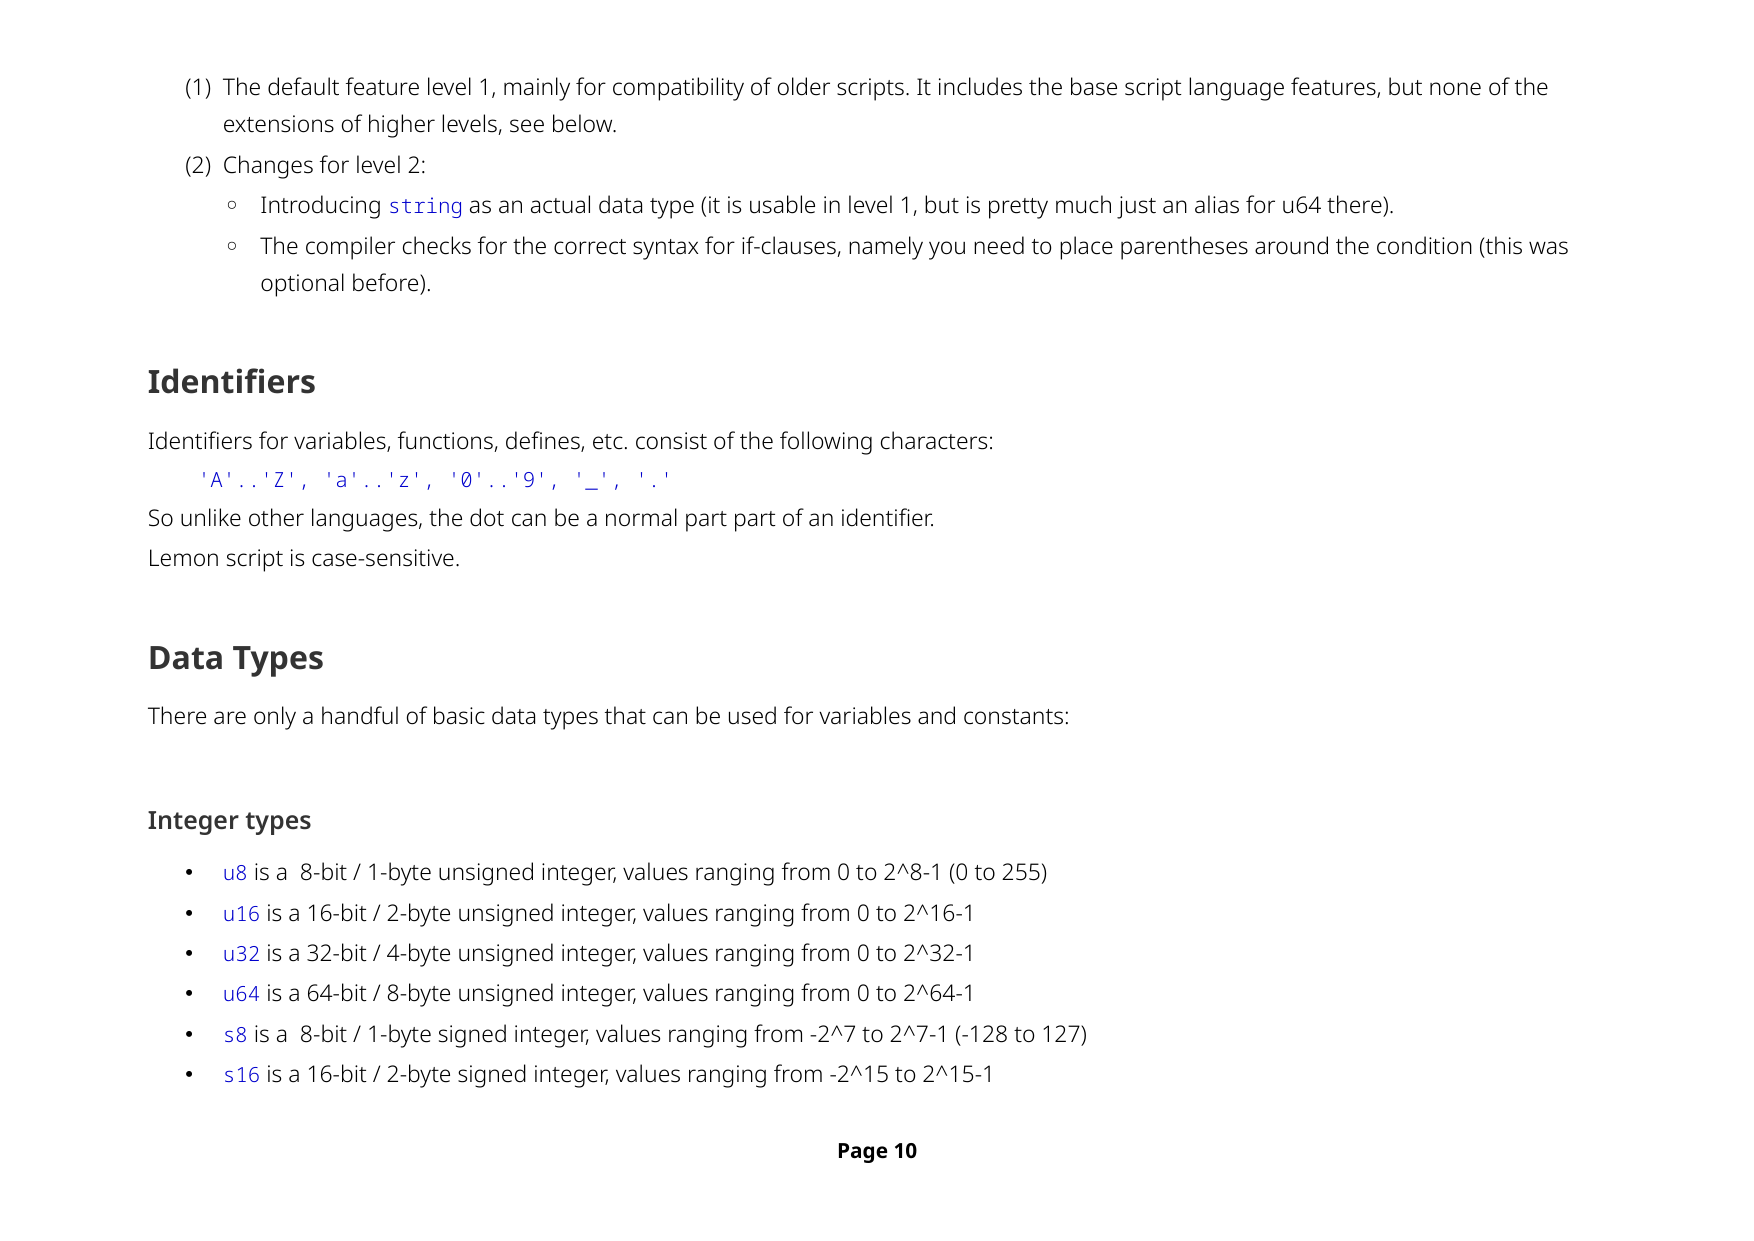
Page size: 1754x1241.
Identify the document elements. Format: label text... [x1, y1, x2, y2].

subtitle Identifiers [148, 359, 1606, 403]
text Lemon script is case-sensitive. [148, 542, 1606, 574]
subtitle Data Types [148, 635, 1606, 679]
list s16 is a 16-bit / 2-byte signed integer, values ranging from -2^15 to 2^15-1 [185, 1058, 1606, 1089]
list Changes for level 2: [185, 149, 1606, 180]
list u64 is a 64-bit / 8-byte unsigned integer, values ranging from 0 to 2^64-1 [185, 977, 1606, 1009]
list Introducing string as an actual data type (it is usable in level 1, but is pretty much just an alias for u64 there). [223, 189, 1606, 220]
text Identifiers for variables, functions, defines, etc. consist of the following characters: [148, 424, 1606, 456]
text There are only a handful of basic data types that can be used for variables and constants: [148, 700, 1606, 731]
list s8 is a 8-bit / 1-byte signed integer, values ranging from -2^7 to 2^7-1 (-128 to 127) [185, 1018, 1606, 1049]
list u16 is a 16-bit / 2-byte unsigned integer, values ranging from 0 to 2^16-1 [185, 897, 1606, 928]
text 'A'..'Z', 'a'..'z', '0'..'9', '_', '.' [148, 465, 1606, 493]
list u32 is a 32-bit / 4-byte unsigned integer, values ranging from 0 to 2^32-1 [185, 937, 1606, 968]
list The default feature level 1, mainly for compatibility of older scripts. It includes the base script language features, but none of the extensions of higher levels, see below. [185, 71, 1606, 139]
list u8 is a 8-bit / 1-byte unsigned integer, values ranging from 0 to 2^8-1 (0 to 255) [185, 856, 1606, 887]
subtitle Integer types [148, 803, 1606, 837]
text So unlike other languages, the dot can be a normal part part of an identifier. [148, 502, 1606, 533]
list The compiler checks for the correct syntax for if-clauses, namely you need to place parentheses around the condition (this was optional before). [223, 229, 1606, 298]
